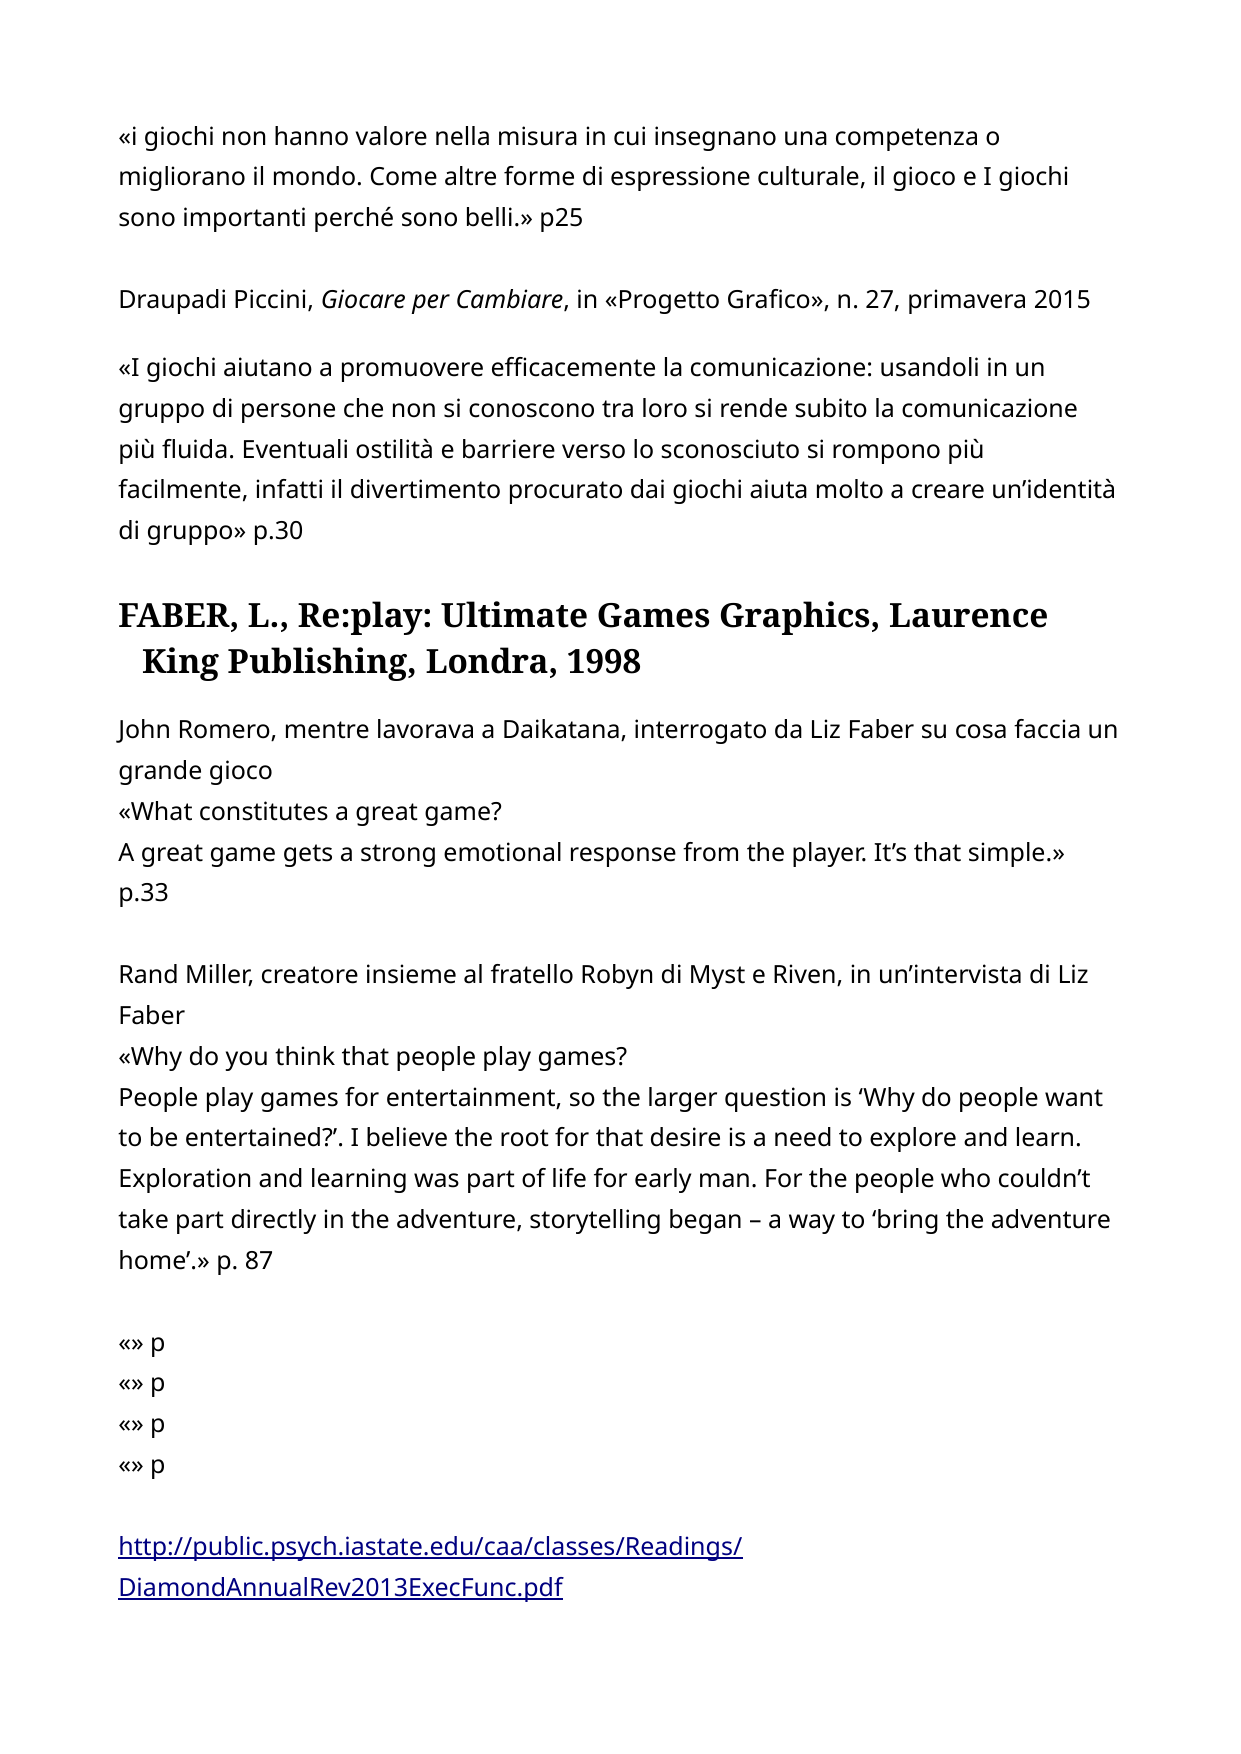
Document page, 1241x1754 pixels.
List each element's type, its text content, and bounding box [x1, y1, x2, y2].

text FABER, L., Re:play: Ultimate Games Graphics, Laurence King Publishing, Londra, 1998 [118, 592, 1122, 683]
text «What constitutes a great game? [118, 793, 1122, 827]
text «» p [118, 1365, 1122, 1399]
text Rand Miller, creatore insieme al fratello Robyn di Myst e Riven, in un’intervista di Liz Faber [118, 957, 1122, 1032]
text Draupadi Piccini, Giocare per Cambiare, in «Progetto Grafico», n. 27, primavera 2015 [118, 281, 1122, 316]
text A great game gets a strong emotional response from the player. It’s that simple.» p.33 [118, 834, 1122, 909]
text John Romero, mentre lavorava a Daikatana, interrogato da Liz Faber su cosa faccia un grande gioco [118, 712, 1122, 787]
text «Why do you think that people play games? [118, 1038, 1122, 1072]
text «I giochi aiutano a promuovere efficacemente la comunicazione: usandoli in un gruppo di persone che non si conoscono tra loro si rende subito la comunicazione più fluida. Eventuali ostilità e barriere verso lo sconosciuto si rompono più facilmente, infatti il divertimento procurato dai giochi aiuta molto a creare un’identità di gruppo» p.30 [118, 349, 1122, 547]
text «» p [118, 1447, 1122, 1481]
text «» p [118, 1324, 1122, 1358]
text «i giochi non hanno valore nella misura in cui insegnano una competenza o migliorano il mondo. Come altre forme di espressione culturale, il gioco e I giochi sono importanti perché sono belli.» p25 [118, 118, 1122, 234]
text People play games for entertainment, so the larger question is ‘Why do people want to be entertained?’. I believe the root for that desire is a need to explore and learn. Exploration and learning was part of life for early man. For the people who couldn’t take part directly in the adventure, storytelling began – a way to ‘bring the adventure home’.» p. 87 [118, 1079, 1122, 1277]
text «» p [118, 1406, 1122, 1440]
text http://public.psych.iastate.edu/caa/classes/Readings/DiamondAnnualRev2013ExecFunc.pdf [118, 1528, 1122, 1603]
